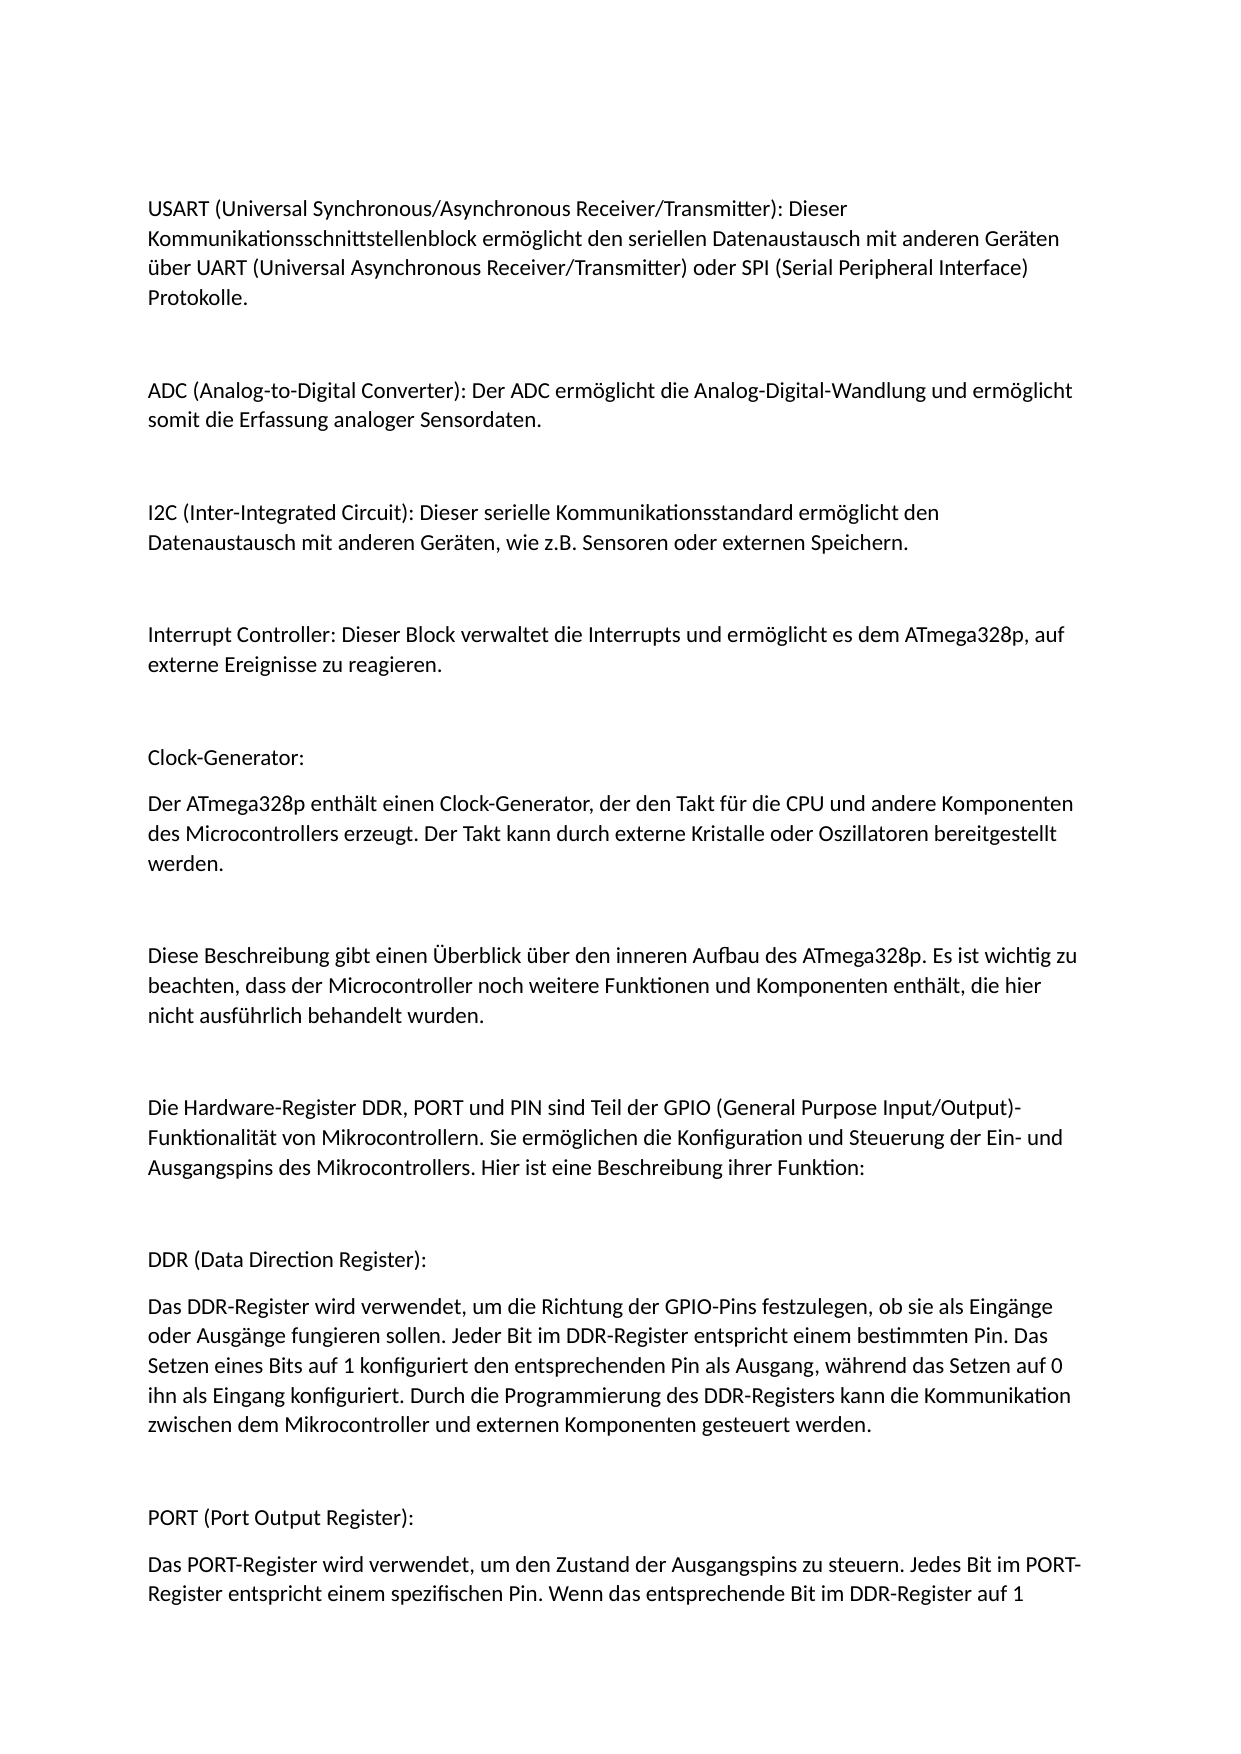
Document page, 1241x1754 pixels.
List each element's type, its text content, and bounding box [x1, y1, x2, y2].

text DDR (Data Direction Register): [148, 1246, 1093, 1273]
text Das DDR-Register wird verwendet, um die Richtung der GPIO-Pins festzulegen, ob sie als Eingänge oder Ausgänge fungieren sollen. Jeder Bit im DDR-Register entspricht einem bestimmten Pin. Das Setzen eines Bits auf 1 konfiguriert den entsprechenden Pin als Ausgang, während das Setzen auf 0 ihn als Eingang konfiguriert. Durch die Programmierung des DDR-Registers kann die Kommunikation zwischen dem Mikrocontroller und externen Komponenten gesteuert werden. [148, 1292, 1093, 1439]
text Interrupt Controller: Dieser Block verwaltet die Interrupts und ermöglicht es dem ATmega328p, auf externe Ereignisse zu reagieren. [148, 621, 1093, 678]
text USART (Universal Synchronous/Asynchronous Receiver/Transmitter): Dieser Kommunikationsschnittstellenblock ermöglicht den seriellen Datenaustausch mit anderen Geräten über UART (Universal Asynchronous Receiver/Transmitter) oder SPI (Serial Peripheral Interface) Protokolle. [148, 194, 1093, 311]
text PORT (Port Output Register): [148, 1503, 1093, 1531]
text Die Hardware-Register DDR, PORT und PIN sind Teil der GPIO (General Purpose Input/Output)-Funktionalität von Mikrocontrollern. Sie ermöglichen die Konfiguration und Steuerung der Ein- und Ausgangspins des Mikrocontrollers. Hier ist eine Beschreibung ihrer Funktion: [148, 1093, 1093, 1181]
text I2C (Inter-Integrated Circuit): Dieser serielle Kommunikationsstandard ermöglicht den Datenaustausch mit anderen Geräten, wie z.B. Sensoren oder externen Speichern. [148, 498, 1093, 556]
text Der ATmega328p enthält einen Clock-Generator, der den Takt für die CPU und andere Komponenten des Microcontrollers erzeugt. Der Takt kann durch externe Kristalle oder Oszillatoren bereitgestellt werden. [148, 789, 1093, 877]
text Das PORT-Register wird verwendet, um den Zustand der Ausgangspins zu steuern. Jedes Bit im PORT-Register entspricht einem spezifischen Pin. Wenn das entsprechende Bit im DDR-Register auf 1 [148, 1550, 1093, 1607]
text Clock-Generator: [148, 743, 1093, 771]
text ADC (Analog-to-Digital Converter): Der ADC ermöglicht die Analog-Digital-Wandlung und ermöglicht somit die Erfassung analoger Sensordaten. [148, 376, 1093, 433]
text Diese Beschreibung gibt einen Überblick über den inneren Aufbau des ATmega328p. Es ist wichtig zu beachten, dass der Microcontroller noch weitere Funktionen und Komponenten enthält, die hier nicht ausführlich behandelt wurden. [148, 941, 1093, 1029]
